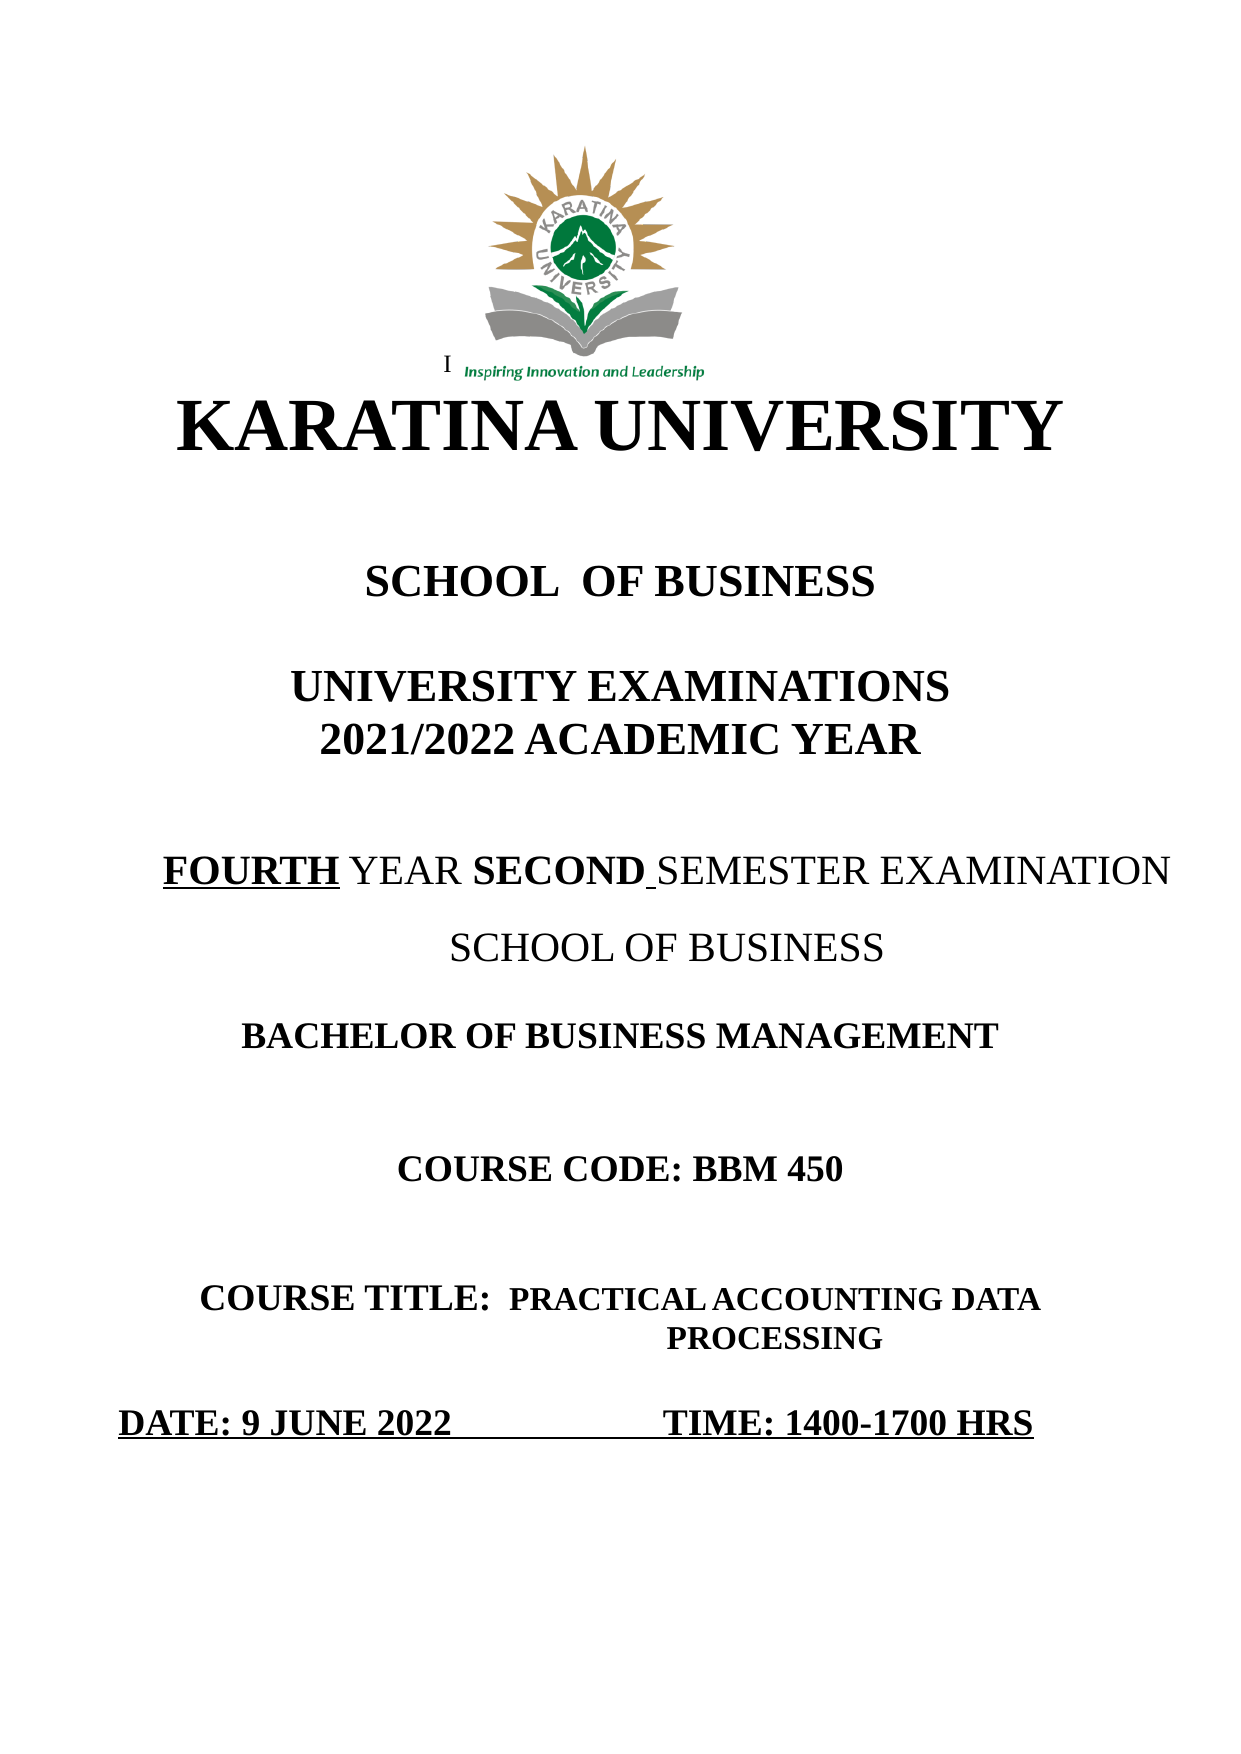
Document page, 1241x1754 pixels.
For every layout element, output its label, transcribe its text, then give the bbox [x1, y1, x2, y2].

text BACHELOR OF BUSINESS MANAGEMENT [118, 1013, 1122, 1056]
text 2021/2022 ACADEMIC YEAR [118, 711, 1122, 764]
text UNIVERSITY EXAMINATIONS [118, 658, 1122, 711]
text COURSE TITLE: PRACTICAL ACCOUNTING DATA PROCESSING [118, 1275, 1122, 1357]
text FOURTH YEAR SECOND SEMESTER EXAMINATION [118, 845, 1216, 893]
text COURSE CODE: BBM 450 [118, 1146, 1122, 1189]
text DATE: 9 JUNE 2022 TIME: 1400-1700 HRS [118, 1400, 1122, 1443]
text I [118, 118, 451, 381]
text [736, 118, 1122, 381]
text SCHOOL OF BUSINESS [118, 553, 1122, 606]
text KARATINA UNIVERSITY [118, 381, 1122, 467]
text SCHOOL OF BUSINESS [118, 922, 1216, 970]
picture [451, 118, 736, 381]
